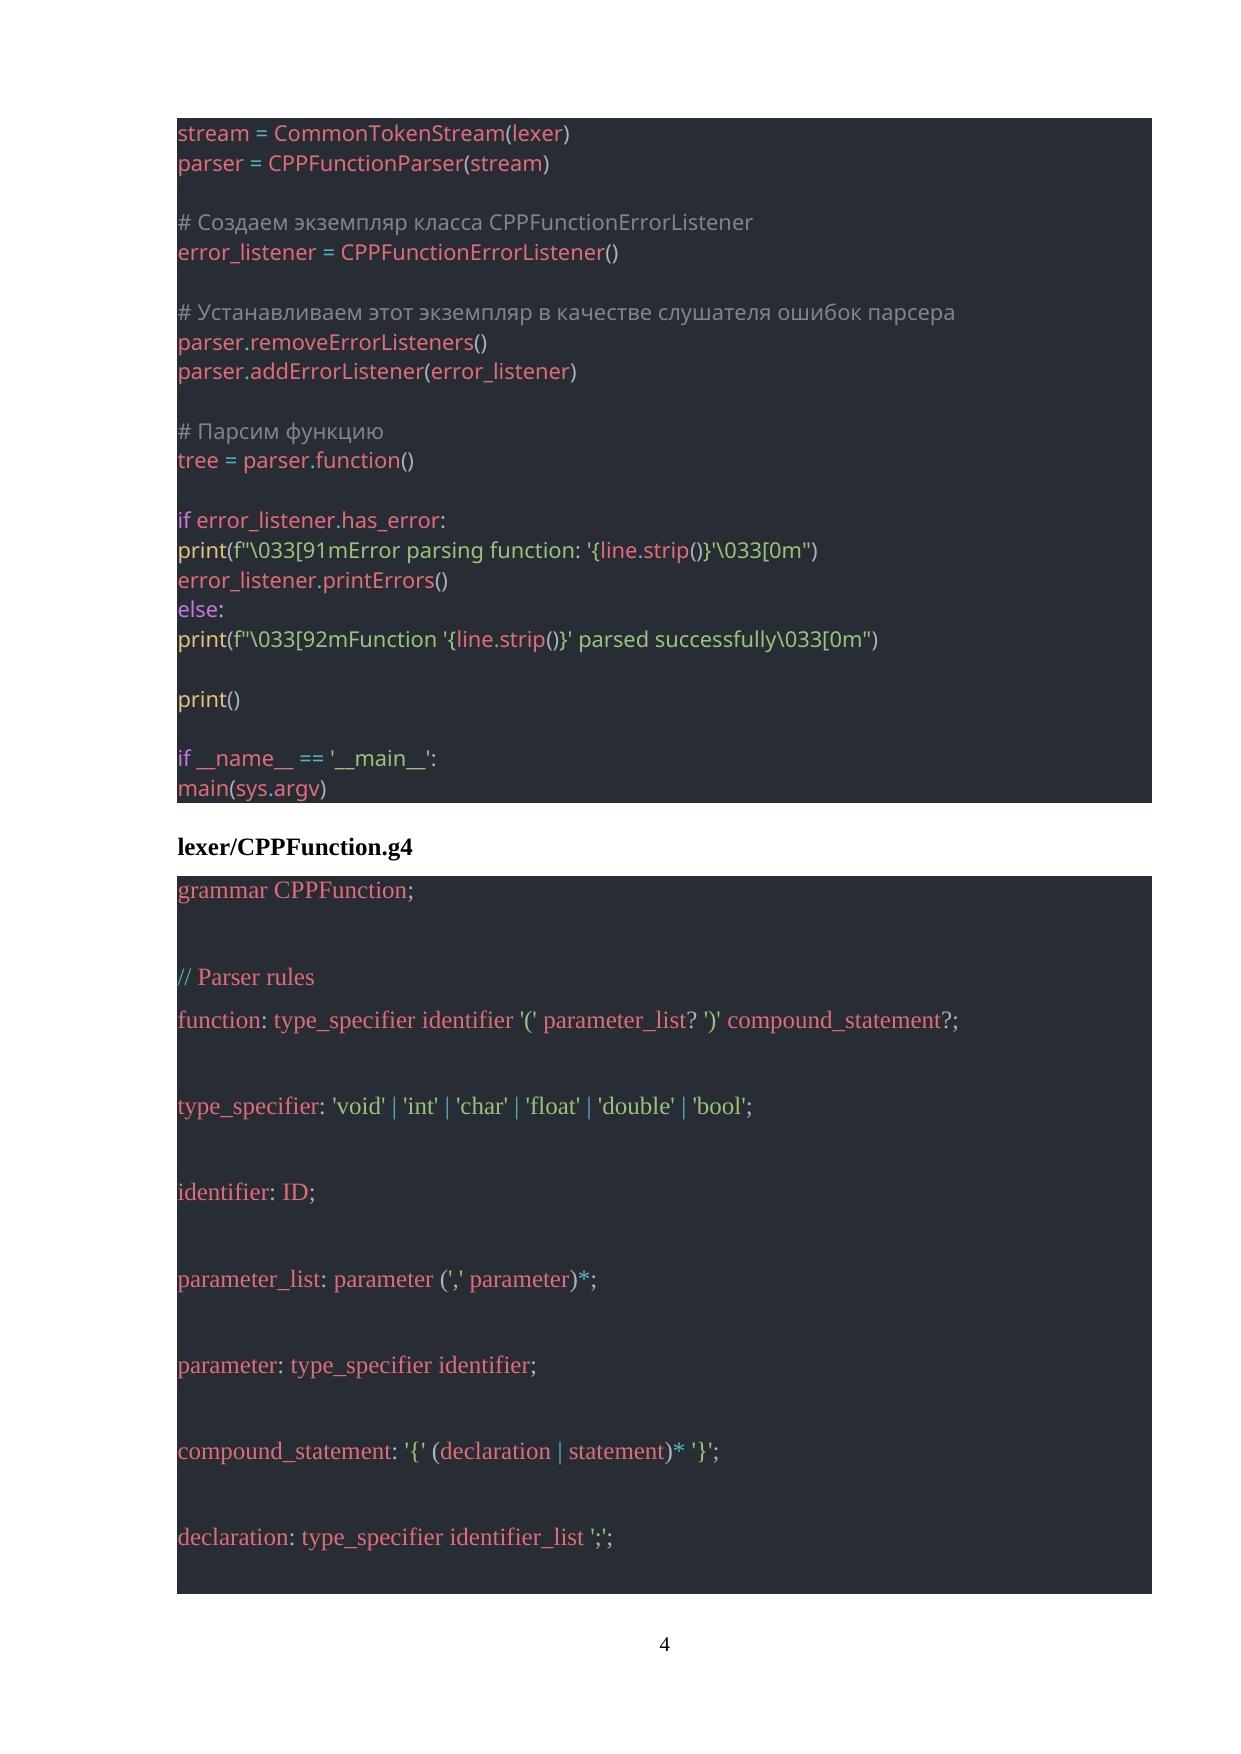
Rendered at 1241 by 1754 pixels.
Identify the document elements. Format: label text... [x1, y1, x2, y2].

text error_listener = CPPFunctionErrorListener() [177, 237, 1152, 267]
text if __name__ == '__main__': [177, 743, 1152, 773]
text identifier: ID; [177, 1177, 1152, 1206]
text stream = CommonTokenStream(lexer) [177, 118, 1152, 148]
text print() [177, 684, 1152, 713]
text parameter_list: parameter (',' parameter)*; [177, 1264, 1152, 1292]
text error_listener.printErrors() [177, 564, 1152, 594]
text lexer/CPPFunction.g4 [177, 832, 1152, 861]
text type_specifier: 'void' | 'int' | 'char' | 'float' | 'double' | 'bool'; [177, 1091, 1152, 1120]
text # Парсим функцию [177, 416, 1152, 446]
text # Устанавливаем этот экземпляр в качестве слушателя ошибок парсера [177, 297, 1152, 326]
text else: [177, 594, 1152, 624]
text # Создаем экземпляр класса CPPFunctionErrorListener [177, 207, 1152, 237]
text print(f"\033[91mError parsing function: '{line.strip()}'\033[0m") [177, 535, 1152, 564]
text parser.addErrorListener(error_listener) [177, 356, 1152, 386]
text declaration: type_specifier identifier_list ';'; [177, 1522, 1152, 1551]
text print(f"\033[92mFunction '{line.strip()}' parsed successfully\033[0m") [177, 624, 1152, 654]
text tree = parser.function() [177, 446, 1152, 475]
text parameter: type_specifier identifier; [177, 1350, 1152, 1379]
text grammar CPPFunction; [177, 876, 1152, 904]
text main(sys.argv) [177, 773, 1152, 803]
text function: type_specifier identifier '(' parameter_list? ')' compound_statement?; [177, 1005, 1152, 1034]
text parser.removeErrorListeners() [177, 326, 1152, 356]
text // Parser rules [177, 962, 1152, 991]
text if error_listener.has_error: [177, 505, 1152, 535]
text parser = CPPFunctionParser(stream) [177, 148, 1152, 178]
text compound_statement: '{' (declaration | statement)* '}'; [177, 1436, 1152, 1465]
